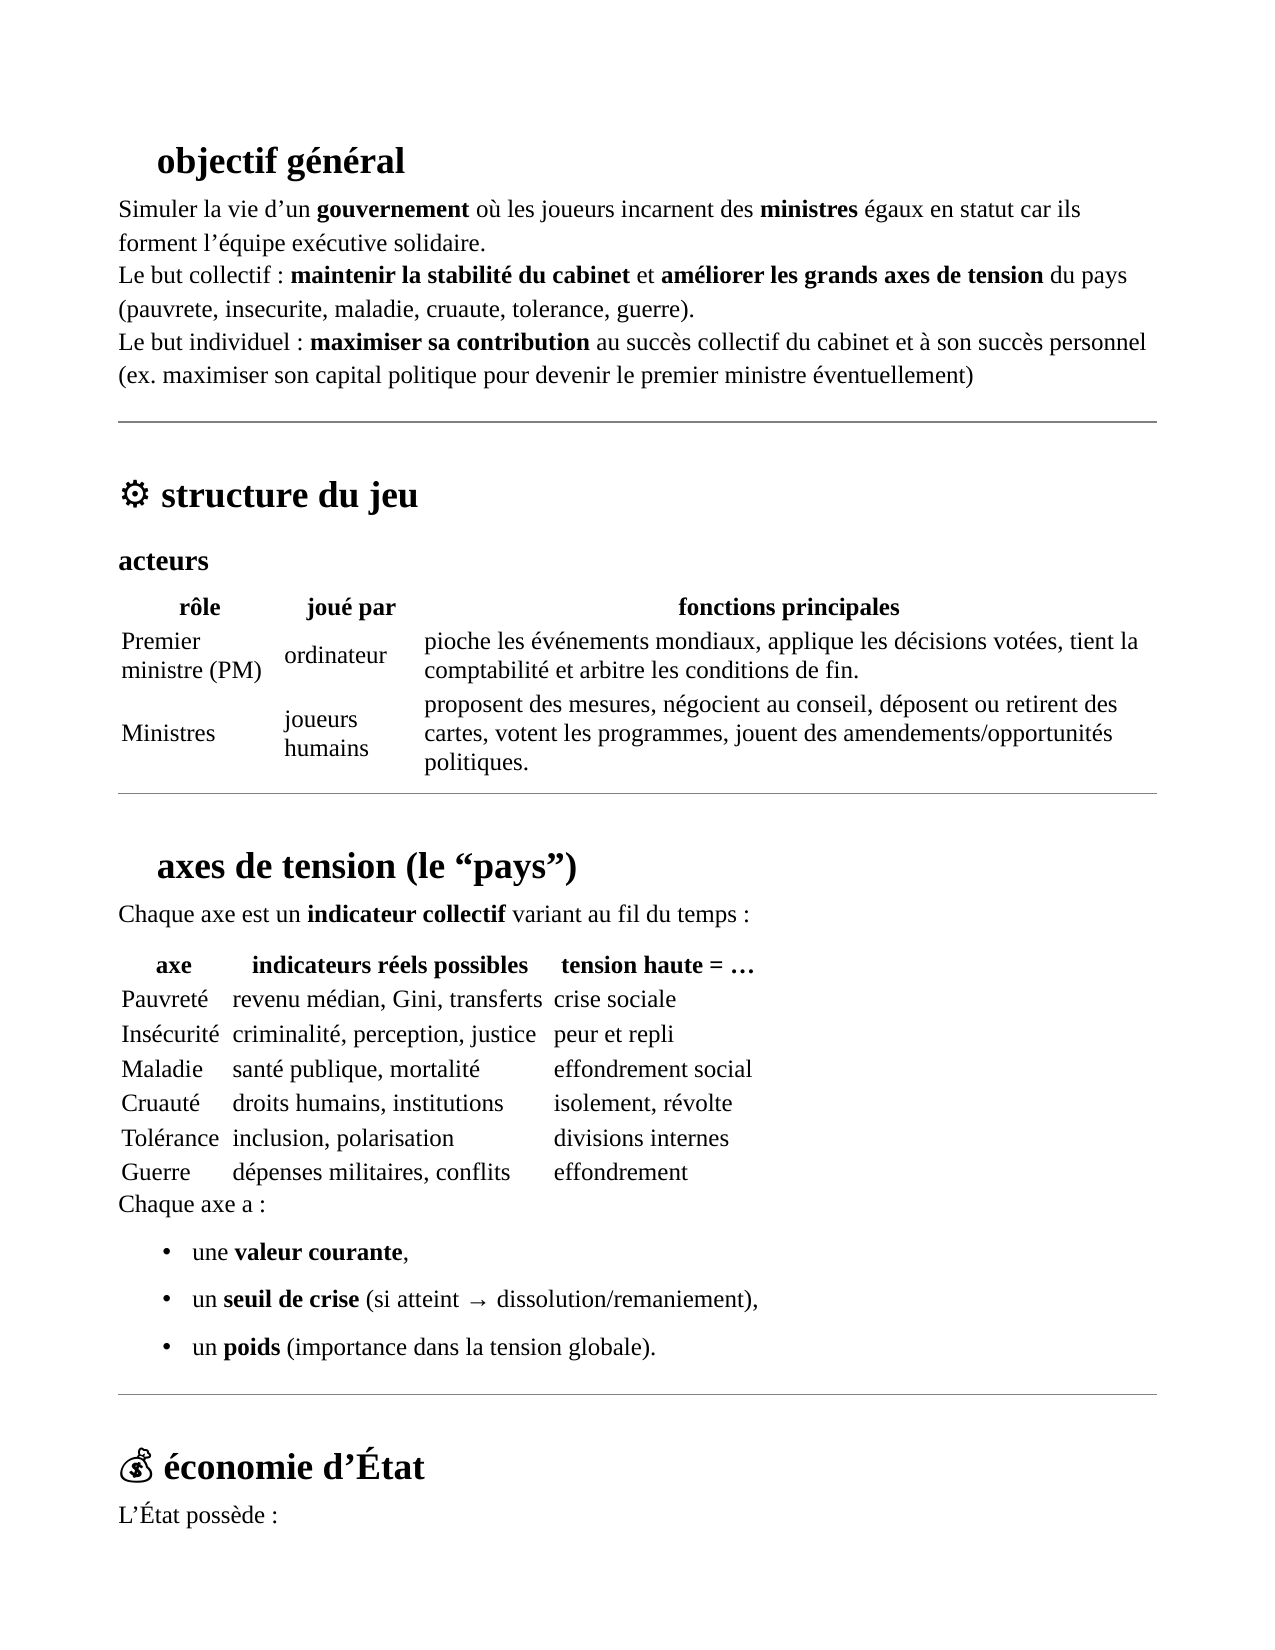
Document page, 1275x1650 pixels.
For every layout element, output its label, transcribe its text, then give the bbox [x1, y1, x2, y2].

table_cell Ministres [118, 687, 281, 779]
text Chaque axe a : [118, 1189, 1157, 1218]
table_cell peur et repli [551, 1016, 765, 1051]
table_cell criminalité, perception, justice [229, 1016, 551, 1051]
table_cell Premier ministre (PM) [118, 623, 281, 687]
table_cell dépenses militaires, conflits [229, 1155, 551, 1189]
list une valeur courante, [162, 1237, 1157, 1265]
subtitle ⚙️ structure du jeu [118, 472, 1157, 516]
list un seuil de crise (si atteint → dissolution/remaniement), [162, 1284, 1157, 1313]
subtitle 🎯 objectif général [118, 139, 1157, 182]
table_cell Guerre [118, 1155, 229, 1189]
table_cell isolement, révolte [551, 1085, 765, 1120]
table_cell droits humains, institutions [229, 1085, 551, 1120]
table_cell revenu médian, Gini, transferts [229, 982, 551, 1016]
subtitle acteurs [118, 543, 1157, 576]
table_cell Pauvreté [118, 982, 229, 1016]
table_cell divisions internes [551, 1120, 765, 1154]
table_header rôle [118, 589, 281, 623]
table_cell santé publique, mortalité [229, 1051, 551, 1085]
table_cell Cruauté [118, 1085, 229, 1120]
table_cell ordinateur [281, 623, 421, 687]
table_cell joueurs humains [281, 687, 421, 779]
table_cell Insécurité [118, 1016, 229, 1051]
table_cell Tolérance [118, 1120, 229, 1154]
table_cell effondrement [551, 1155, 765, 1189]
table_cell crise sociale [551, 982, 765, 1016]
list un poids (importance dans la tension globale). [162, 1332, 1157, 1361]
table_header tension haute = … [551, 947, 765, 982]
table_header indicateurs réels possibles [229, 947, 551, 982]
table_cell inclusion, polarisation [229, 1120, 551, 1154]
table_cell Maladie [118, 1051, 229, 1085]
subtitle 🧭 axes de tension (le “pays”) [118, 844, 1157, 887]
table_cell proposent des mesures, négocient au conseil, déposent ou retirent des cartes, votent les programmes, jouent des amendements/opportunités politiques. [421, 687, 1157, 779]
table_cell effondrement social [551, 1051, 765, 1085]
text Chaque axe est un indicateur collectif variant au fil du temps : [118, 899, 1157, 928]
text L’État possède : [118, 1500, 1157, 1529]
subtitle 💰 économie d’État [118, 1444, 1157, 1488]
text Simuler la vie d’un gouvernement où les joueurs incarnent des ministres égaux en statut car ils forment l’équipe exécutive solidaire. Le but collectif : maintenir la stabilité du cabinet et améliorer les grands axes de tension du pays (pauvrete, insecurite, maladie, cruaute, tolerance, guerre). Le but individuel : maximiser sa contribution au succès collectif du cabinet et à son succès personnel (ex. maximiser son capital politique pour devenir le premier ministre éventuellement) [118, 194, 1157, 388]
table_header axe [118, 947, 229, 982]
table_header fonctions principales [421, 589, 1157, 623]
table_cell pioche les événements mondiaux, applique les décisions votées, tient la comptabilité et arbitre les conditions de fin. [421, 623, 1157, 687]
table_header joué par [281, 589, 421, 623]
